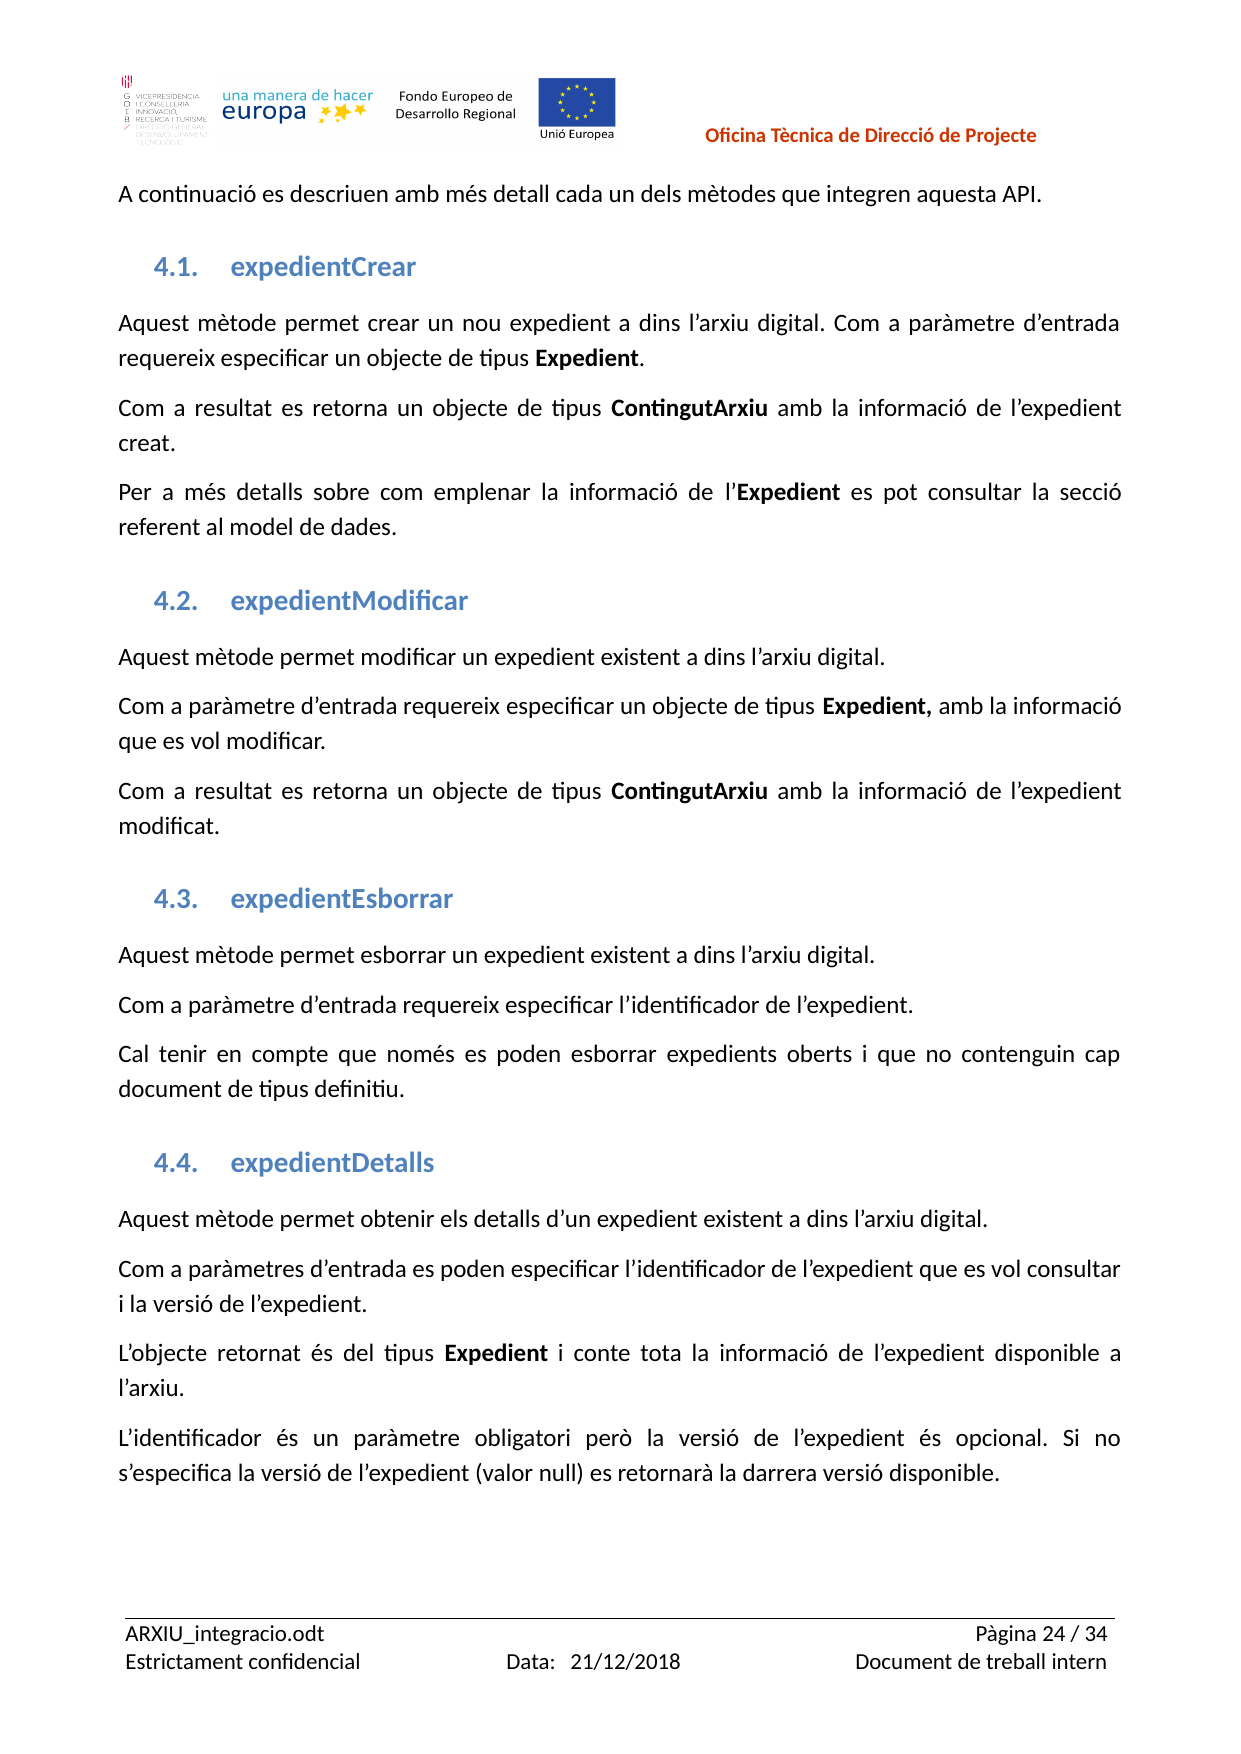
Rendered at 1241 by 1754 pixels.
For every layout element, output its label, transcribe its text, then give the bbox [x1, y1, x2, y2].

text Com a paràmetres d’entrada es poden especificar l’identificador de l’expedient que es vol consultar i la versió de l’expedient. [118, 1253, 1122, 1318]
text L’objecte retornat és del tipus Expedient i conte tota la informació de l’expedient disponible a l’arxiu. [118, 1337, 1122, 1403]
picture [219, 73, 621, 147]
text Aquest mètode permet crear un nou expedient a dins l’arxiu digital. Com a paràmetre d’entrada requereix especificar un objecte de tipus Expedient. [118, 307, 1122, 373]
subtitle expedientModificar [153, 582, 1122, 617]
text Cal tenir en compte que només es poden esborrar expedients oberts i que no contenguin cap document de tipus definitiu. [118, 1039, 1122, 1104]
text Aquest mètode permet esborrar un expedient existent a dins l’arxiu digital. [118, 939, 1122, 970]
text Aquest mètode permet obtenir els detalls d’un expedient existent a dins l’arxiu digital. [118, 1203, 1122, 1234]
text Com a resultat es retorna un objecte de tipus ContingutArxiu amb la informació de l’expedient creat. [118, 392, 1122, 457]
text Aquest mètode permet modificar un expedient existent a dins l’arxiu digital. [118, 641, 1122, 671]
text Per a més detalls sobre com emplenar la informació de l’Expedient es pot consultar la secció referent al model de dades. [118, 476, 1122, 542]
subtitle expedientDetalls [153, 1144, 1122, 1179]
picture [118, 73, 213, 147]
subtitle expedientEsborrar [153, 880, 1122, 916]
text L’identificador és un paràmetre obligatori però la versió de l’expedient és opcional. Si no s’especifica la versió de l’expedient (valor null) es retornarà la darrera versió disponible. [118, 1422, 1122, 1487]
subtitle expedientCrear [153, 248, 1122, 283]
text A continuació es descriuen amb més detall cada un dels mètodes que integren aquesta API. [118, 178, 1122, 208]
text Com a resultat es retorna un objecte de tipus ContingutArxiu amb la informació de l’expedient modificat. [118, 775, 1122, 841]
text Com a paràmetre d’entrada requereix especificar l’identificador de l’expedient. [118, 989, 1122, 1019]
text Com a paràmetre d’entrada requereix especificar un objecte de tipus Expedient, amb la informació que es vol modificar. [118, 690, 1122, 756]
